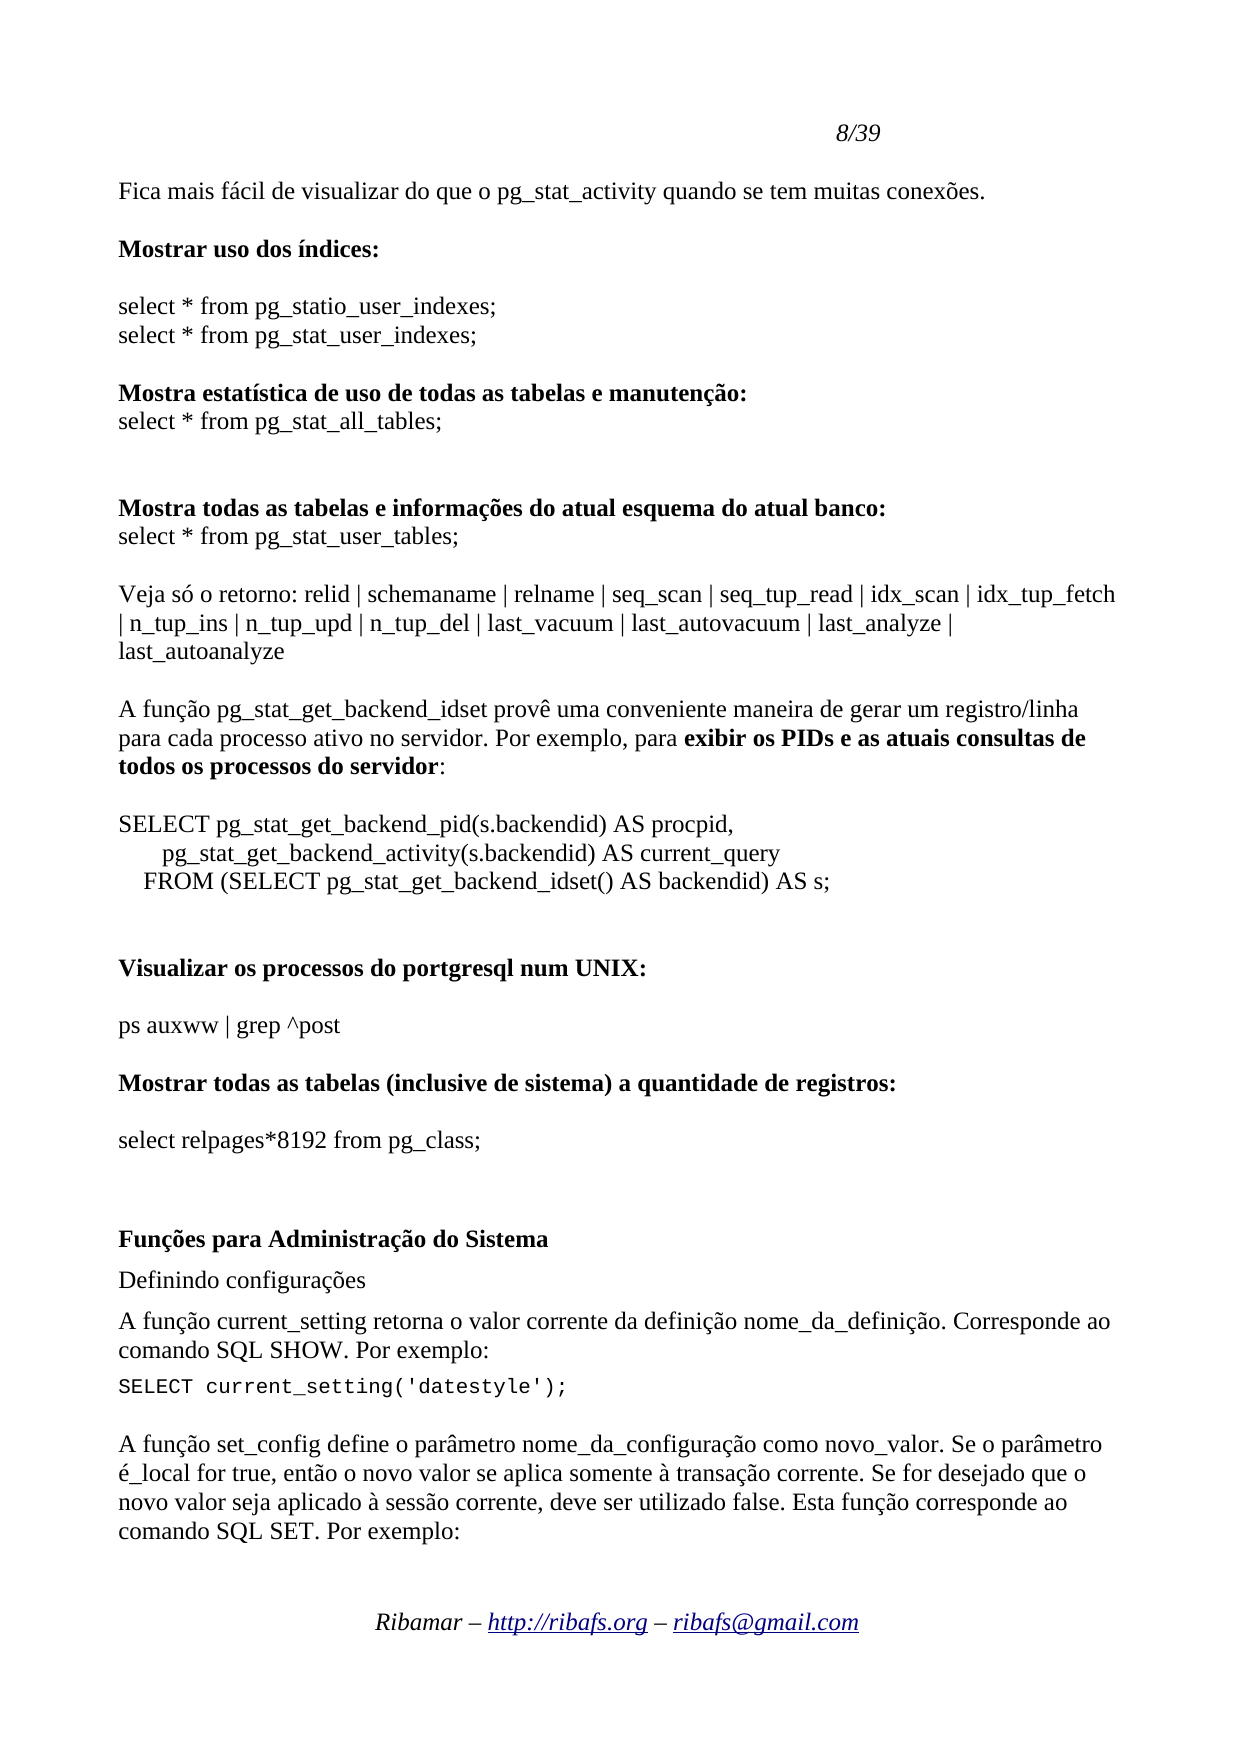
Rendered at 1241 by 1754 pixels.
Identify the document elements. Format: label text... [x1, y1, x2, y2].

text Veja só o retorno: relid | schemaname | relname | seq_scan | seq_tup_read | idx_scan | idx_tup_fetch | n_tup_ins | n_tup_upd | n_tup_del | last_vacuum | last_autovacuum | last_analyze | last_autoanalyze [118, 579, 1122, 665]
text A função pg_stat_get_backend_idset provê uma conveniente maneira de gerar um registro/linha para cada processo ativo no servidor. Por exemplo, para exibir os PIDs e as atuais consultas de todos os processos do servidor: [118, 694, 1122, 780]
text SELECT pg_stat_get_backend_pid(s.backendid) AS procpid, [118, 809, 1122, 838]
text A função set_config define o parâmetro nome_da_configuração como novo_valor. Se o parâmetro é_local for true, então o novo valor se aplica somente à transação corrente. Se for desejado que o novo valor seja aplicado à sessão corrente, deve ser utilizado false. Esta função corresponde ao comando SQL SET. Por exemplo: [118, 1429, 1122, 1544]
text Mostrar uso dos índices: [118, 234, 1122, 263]
text select relpages*8192 from pg_class; [118, 1125, 1122, 1154]
text select * from pg_stat_user_tables; [118, 521, 1122, 550]
text select * from pg_stat_all_tables; [118, 406, 1122, 435]
text pg_stat_get_backend_activity(s.backendid) AS current_query [118, 838, 1122, 866]
text Fica mais fácil de visualizar do que o pg_stat_activity quando se tem muitas conexões. [118, 176, 1122, 205]
text Mostra todas as tabelas e informações do atual esquema do atual banco: [118, 464, 1122, 521]
text ps auxww | grep ^post [118, 1010, 1122, 1039]
text select * from pg_stat_user_indexes; [118, 320, 1122, 349]
text A função current_setting retorna o valor corrente da definição nome_da_definição. Corresponde ao comando SQL SHOW. Por exemplo: [118, 1306, 1122, 1364]
text Mostra estatística de uso de todas as tabelas e manutenção: [118, 378, 1122, 406]
text Mostrar todas as tabelas (inclusive de sistema) a quantidade de registros: [118, 1068, 1122, 1096]
text Funções para Administração do Sistema [118, 1224, 1122, 1253]
text Visualizar os processos do portgresql num UNIX: [118, 953, 1122, 981]
text SELECT current_setting('datestyle'); [118, 1376, 1122, 1400]
text Definindo configurações [118, 1265, 1122, 1294]
text FROM (SELECT pg_stat_get_backend_idset() AS backendid) AS s; [118, 866, 1122, 895]
text select * from pg_statio_user_indexes; [118, 291, 1122, 320]
